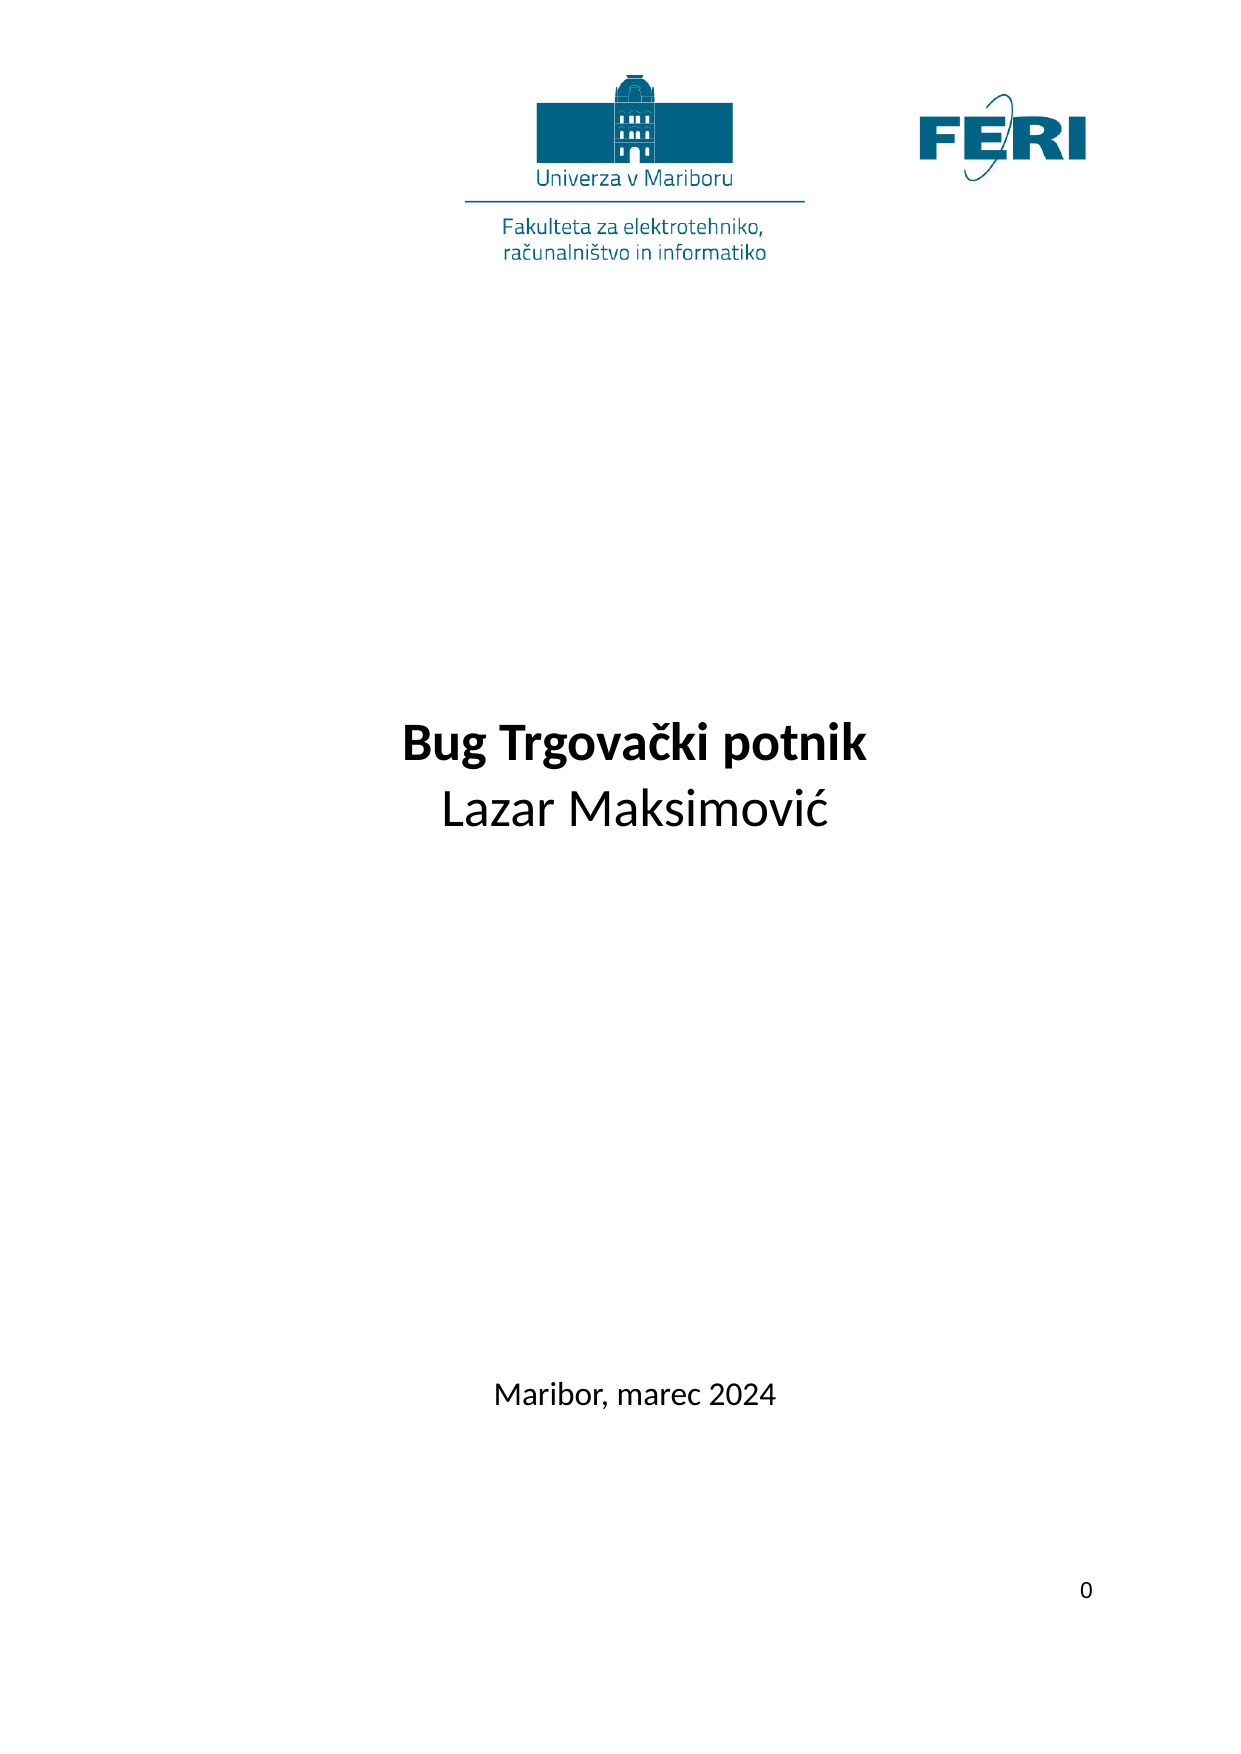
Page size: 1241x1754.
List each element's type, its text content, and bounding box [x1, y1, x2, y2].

subtitle Lazar Maksimović [177, 773, 1092, 839]
subtitle Maribor, marec 2024 [177, 1373, 1092, 1414]
title Bug Trgovački potnik [177, 707, 1092, 773]
